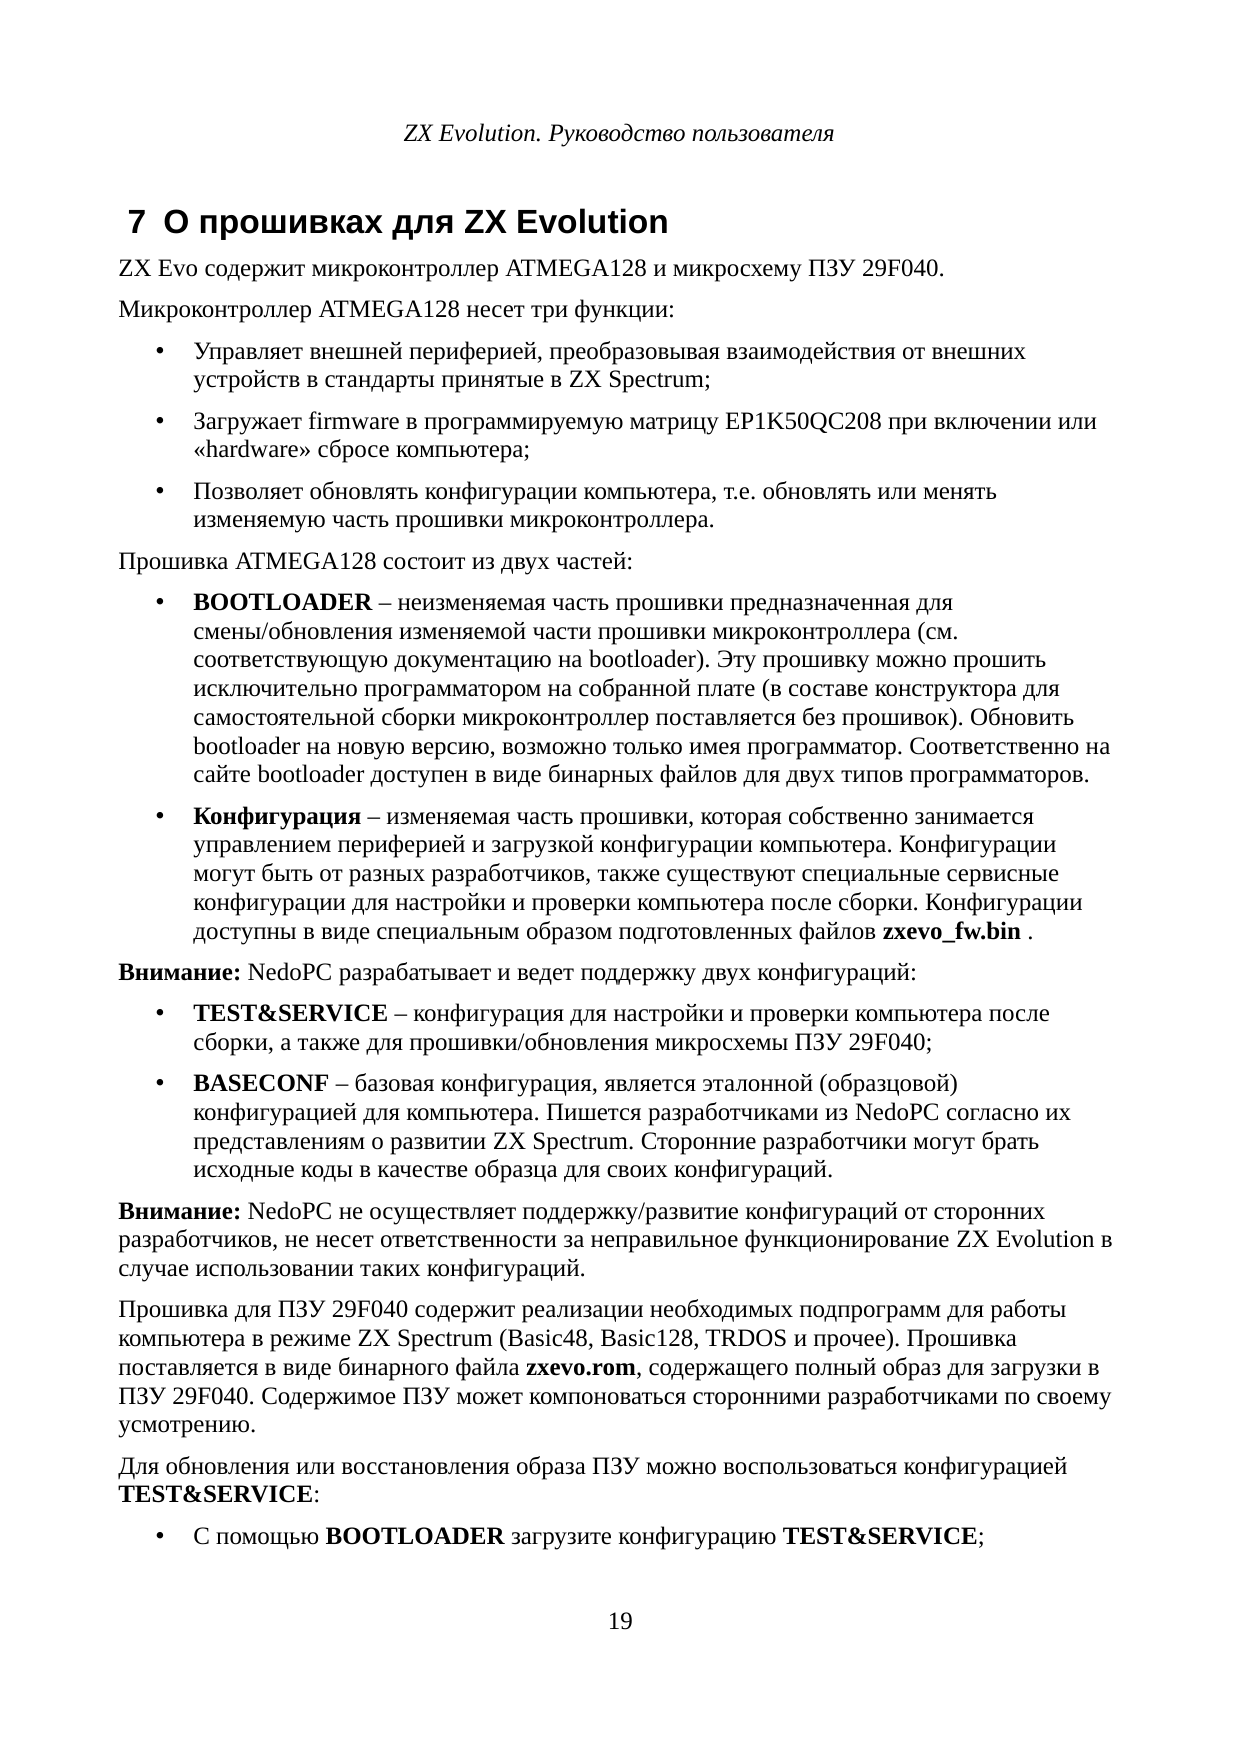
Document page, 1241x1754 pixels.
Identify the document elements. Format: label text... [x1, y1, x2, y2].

text Внимание: NedoPC разрабатывает и ведет поддержку двух конфигураций: [118, 957, 1122, 986]
list TEST&SERVICE – конфигурация для настройки и проверки компьютера после сборки, а также для прошивки/обновления микросхемы ПЗУ 29F040; [156, 998, 1122, 1056]
text Внимание: NedoPC не осуществляет поддержку/развитие конфигураций от сторонних разработчиков, не несет ответственности за неправильное функционирование ZX Evolution в случае использовании таких конфигураций. [118, 1196, 1122, 1282]
list BASECONF – базовая конфигурация, является эталонной (образцовой) конфигурацией для компьютера. Пишется разработчиками из NedoPC согласно их представлениям о развитии ZX Spectrum. Сторонние разработчики могут брать исходные коды в качестве образца для своих конфигураций. [156, 1068, 1122, 1183]
list Загружает firmware в программируемую матрицу EP1K50QC208 при включении или «hardware» сбросе компьютера; [156, 406, 1122, 463]
text Прошивка для ПЗУ 29F040 содержит реализации необходимых подпрограмм для работы компьютера в режиме ZX Spectrum (Basic48, Basic128, TRDOS и прочее). Прошивка поставляется в виде бинарного файла zxevo.rom, содержащего полный образ для загрузки в ПЗУ 29F040. Содержимое ПЗУ может компоноваться сторонними разработчиками по своему усмотрению. [118, 1294, 1122, 1438]
text Прошивка ATMEGA128 состоит из двух частей: [118, 546, 1122, 574]
subtitle О прошивках для ZX Evolution [118, 202, 1122, 241]
text ZX Evo содержит микроконтроллер ATMEGA128 и микросхему ПЗУ 29F040. [118, 253, 1122, 282]
list Позволяет обновлять конфигурации компьютера, т.е. обновлять или менять изменяемую часть прошивки микроконтроллера. [156, 476, 1122, 533]
list Управляет внешней периферией, преобразовывая взаимодействия от внешних устройств в стандарты принятые в ZX Spectrum; [156, 336, 1122, 393]
list BOOTLOADER – неизменяемая часть прошивки предназначенная для смены/обновления изменяемой части прошивки микроконтроллера (см. соответствующую документацию на bootloader). Эту прошивку можно прошить исключительно программатором на собранной плате (в составе конструктора для самостоятельной сборки микроконтроллер поставляется без прошивок). Обновить bootloader на новую версию, возможно только имея программатор. Соответственно на сайте bootloader доступен в виде бинарных файлов для двух типов программаторов. [156, 587, 1122, 788]
text Для обновления или восстановления образа ПЗУ можно воспользоваться конфигурацией TEST&SERVICE: [118, 1451, 1122, 1508]
list Конфигурация – изменяемая часть прошивки, которая собственно занимается управлением периферией и загрузкой конфигурации компьютера. Конфигурации могут быть от разных разработчиков, также существуют специальные сервисные конфигурации для настройки и проверки компьютера после сборки. Конфигурации доступны в виде специальным образом подготовленных файлов zxevo_fw.bin . [156, 801, 1122, 944]
list С помощью BOOTLOADER загрузите конфигурацию TEST&SERVICE; [156, 1521, 1122, 1549]
text Микроконтроллер ATMEGA128 несет три функции: [118, 294, 1122, 323]
